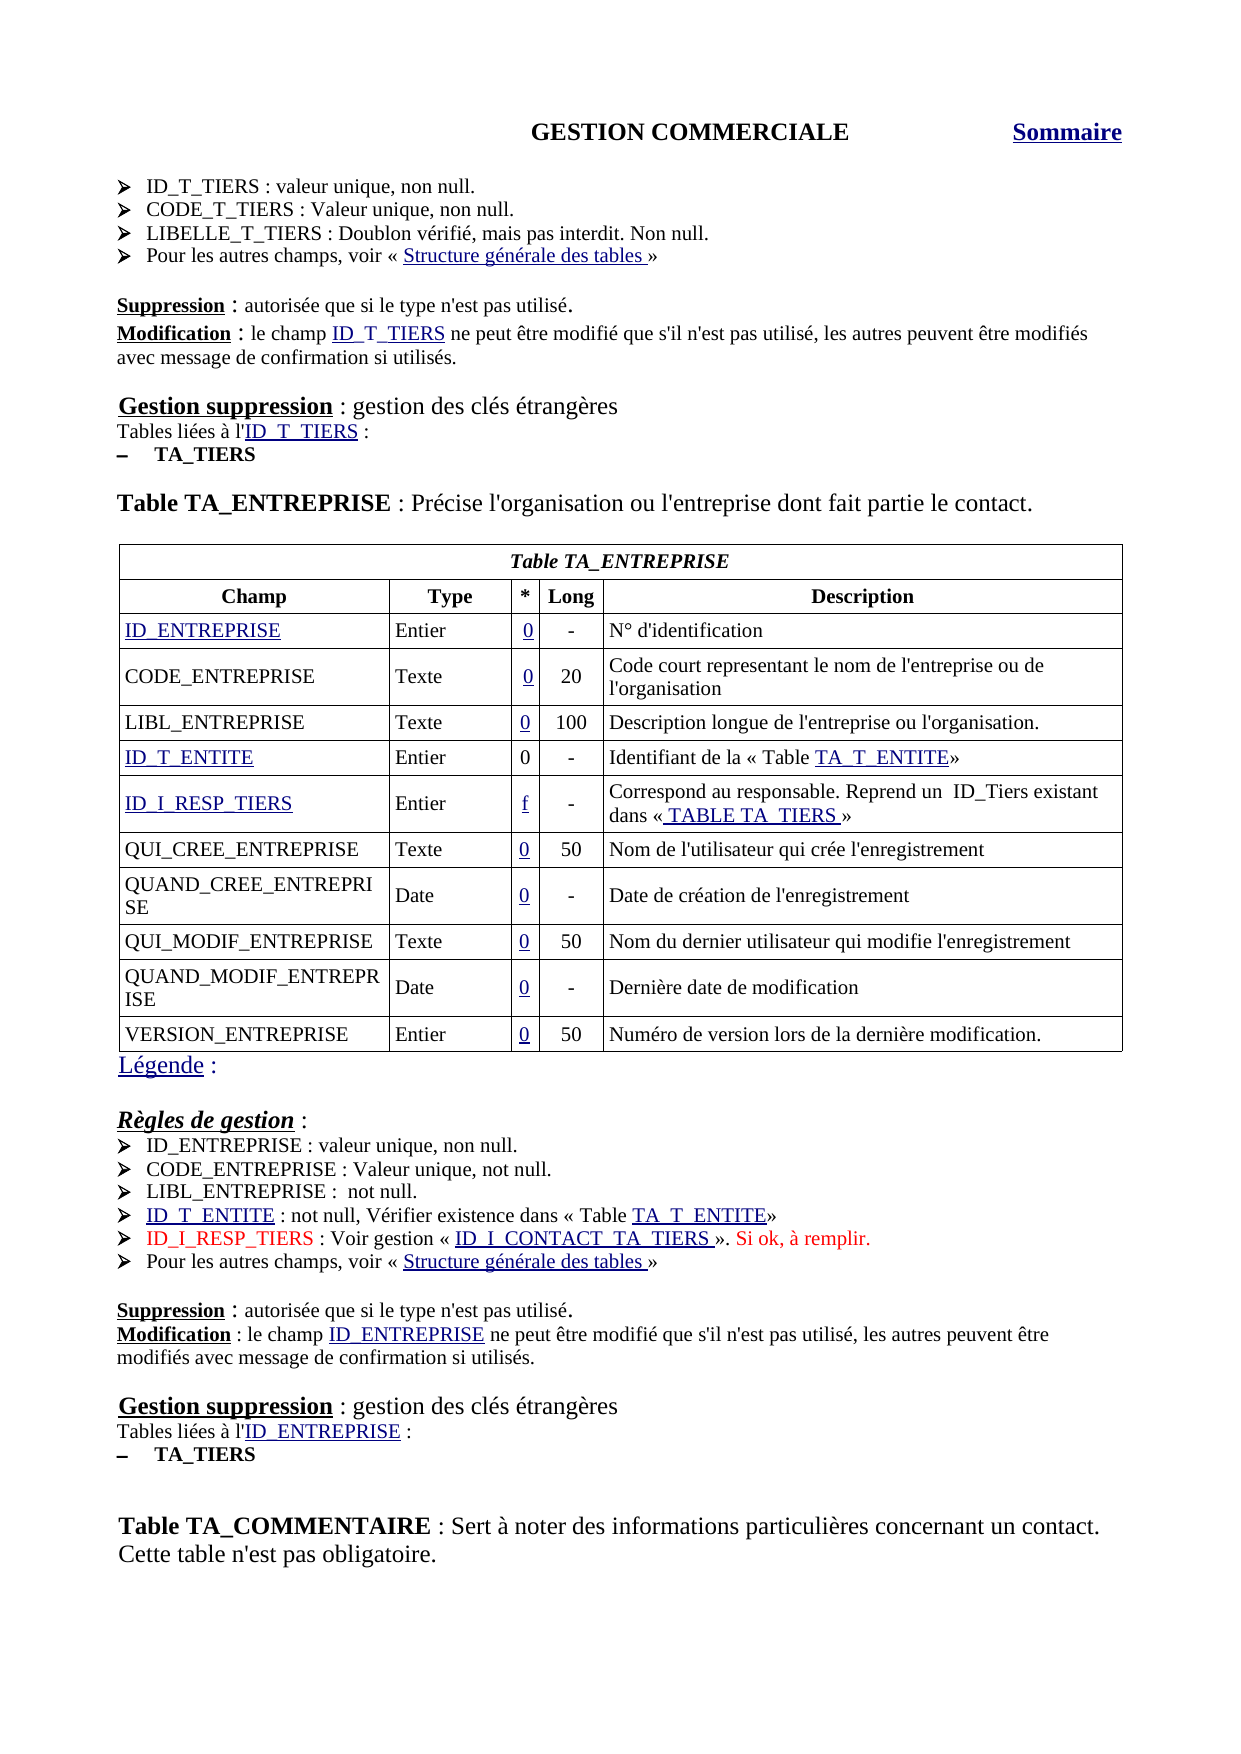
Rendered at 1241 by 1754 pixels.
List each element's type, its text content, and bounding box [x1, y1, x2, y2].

table_cell 0 [512, 960, 539, 1016]
text Tables liées à l'ID_ENTREPRISE : [117, 1420, 1122, 1443]
table_cell Description [604, 580, 1122, 613]
table_cell Correspond au responsable. Reprend un ID_Tiers existant dans « TABLE TA_TIERS » [604, 776, 1122, 832]
table_cell QUI_MODIF_ENTREPRISE [120, 925, 389, 959]
table_cell Champ [120, 580, 389, 613]
list ID_ENTREPRISE : valeur unique, non null. [117, 1134, 1122, 1157]
table_cell Texte [390, 925, 511, 959]
table_cell Type [390, 580, 511, 613]
table_cell QUAND_MODIF_ENTREPRISE [120, 960, 389, 1016]
table_cell N° d'identification [604, 614, 1122, 648]
table_cell Long [540, 580, 603, 613]
table_cell Entier [390, 741, 511, 775]
table_cell 0 [512, 741, 539, 775]
list TA_TIERS [117, 443, 1122, 466]
table_cell Date de création de l'enregistrement [604, 868, 1122, 924]
text Gestion suppression : gestion des clés étrangères [118, 392, 1122, 419]
table_cell 0 [512, 1017, 539, 1051]
table_cell Dernière date de modification [604, 960, 1122, 1016]
table_header Table TA_ENTREPRISE [120, 545, 1122, 579]
text Table TA_ENTREPRISE : Précise l'organisation ou l'entreprise dont fait partie le contact. [117, 489, 1122, 516]
table_cell 0 [512, 706, 539, 740]
list LIBL_ENTREPRISE : not null. [117, 1180, 1122, 1203]
table_cell 0 [512, 614, 539, 648]
text Suppression : autorisée que si le type n'est pas utilisé. [117, 1296, 1122, 1323]
list TA_TIERS [117, 1443, 1122, 1466]
table_cell 0 [512, 925, 539, 959]
table_cell - [540, 960, 603, 1016]
table_cell * [512, 580, 539, 613]
text Modification : le champ ID_T_TIERS ne peut être modifié que s'il n'est pas utilisé, les autres peuvent être modifiés avec message de confirmation si utilisés. [117, 318, 1122, 369]
table_cell - [540, 868, 603, 924]
list LIBELLE_T_TIERS : Doublon vérifié, mais pas interdit. Non null. [117, 221, 1122, 244]
table_cell f [512, 776, 539, 832]
table_cell QUAND_CREE_ENTREPRISE [120, 868, 389, 924]
table_cell Entier [390, 614, 511, 648]
list Pour les autres champs, voir « Structure générale des tables » [117, 1249, 1122, 1272]
table_cell Nom de l'utilisateur qui crée l'enregistrement [604, 833, 1122, 867]
table_cell Entier [390, 1017, 511, 1051]
table_cell 0 [512, 833, 539, 867]
text Règles de gestion : [117, 1107, 1122, 1134]
table_cell Identifiant de la « Table TA_T_ENTITE» [604, 741, 1122, 775]
text Modification : le champ ID_ENTREPRISE ne peut être modifié que s'il n'est pas utilisé, les autres peuvent être modifiés avec message de confirmation si utilisés. [117, 1323, 1122, 1369]
list ID_T_TIERS : valeur unique, non null. [117, 175, 1122, 198]
table_cell LIBL_ENTREPRISE [120, 706, 389, 740]
text Légende : [118, 1051, 1122, 1079]
table_cell ID_T_ENTITE [120, 741, 389, 775]
table_cell Texte [390, 706, 511, 740]
list CODE_T_TIERS : Valeur unique, non null. [117, 198, 1122, 221]
table_cell Date [390, 960, 511, 1016]
table_cell 100 [540, 706, 603, 740]
table_cell ID_ENTREPRISE [120, 614, 389, 648]
table_cell Nom du dernier utilisateur qui modifie l'enregistrement [604, 925, 1122, 959]
table_cell 50 [540, 833, 603, 867]
list CODE_ENTREPRISE : Valeur unique, not null. [117, 1157, 1122, 1180]
table_cell QUI_CREE_ENTREPRISE [120, 833, 389, 867]
table_cell Entier [390, 776, 511, 832]
table_cell - [540, 741, 603, 775]
table_cell VERSION_ENTREPRISE [120, 1017, 389, 1051]
text Suppression : autorisée que si le type n'est pas utilisé. [117, 290, 1122, 318]
list Pour les autres champs, voir « Structure générale des tables » [117, 244, 1122, 267]
table_cell - [540, 614, 603, 648]
table_cell 50 [540, 1017, 603, 1051]
table_cell Texte [390, 833, 511, 867]
table_cell CODE_ENTREPRISE [120, 649, 389, 705]
list ID_T_ENTITE : not null, Vérifier existence dans « Table TA_T_ENTITE» [117, 1203, 1122, 1226]
text Tables liées à l'ID_T_TIERS : [117, 419, 1122, 443]
table_cell Texte [390, 649, 511, 705]
table_cell Code court representant le nom de l'entreprise ou de l'organisation [604, 649, 1122, 705]
table_cell 0 [512, 868, 539, 924]
text Table TA_COMMENTAIRE : Sert à noter des informations particulières concernant un contact. Cette table n'est pas obligatoire. [118, 1512, 1122, 1567]
table_cell Date [390, 868, 511, 924]
table_cell Numéro de version lors de la dernière modification. [604, 1017, 1122, 1051]
table_cell 20 [540, 649, 603, 705]
table_cell Description longue de l'entreprise ou l'organisation. [604, 706, 1122, 740]
table_cell - [540, 776, 603, 832]
list ID_I_RESP_TIERS : Voir gestion « ID_I_CONTACT_TA_TIERS ». Si ok, à remplir. [117, 1226, 1122, 1249]
table_cell 50 [540, 925, 603, 959]
text Gestion suppression : gestion des clés étrangères [118, 1392, 1122, 1420]
table_cell ID_I_RESP_TIERS [120, 776, 389, 832]
table_cell 0 [512, 649, 539, 705]
